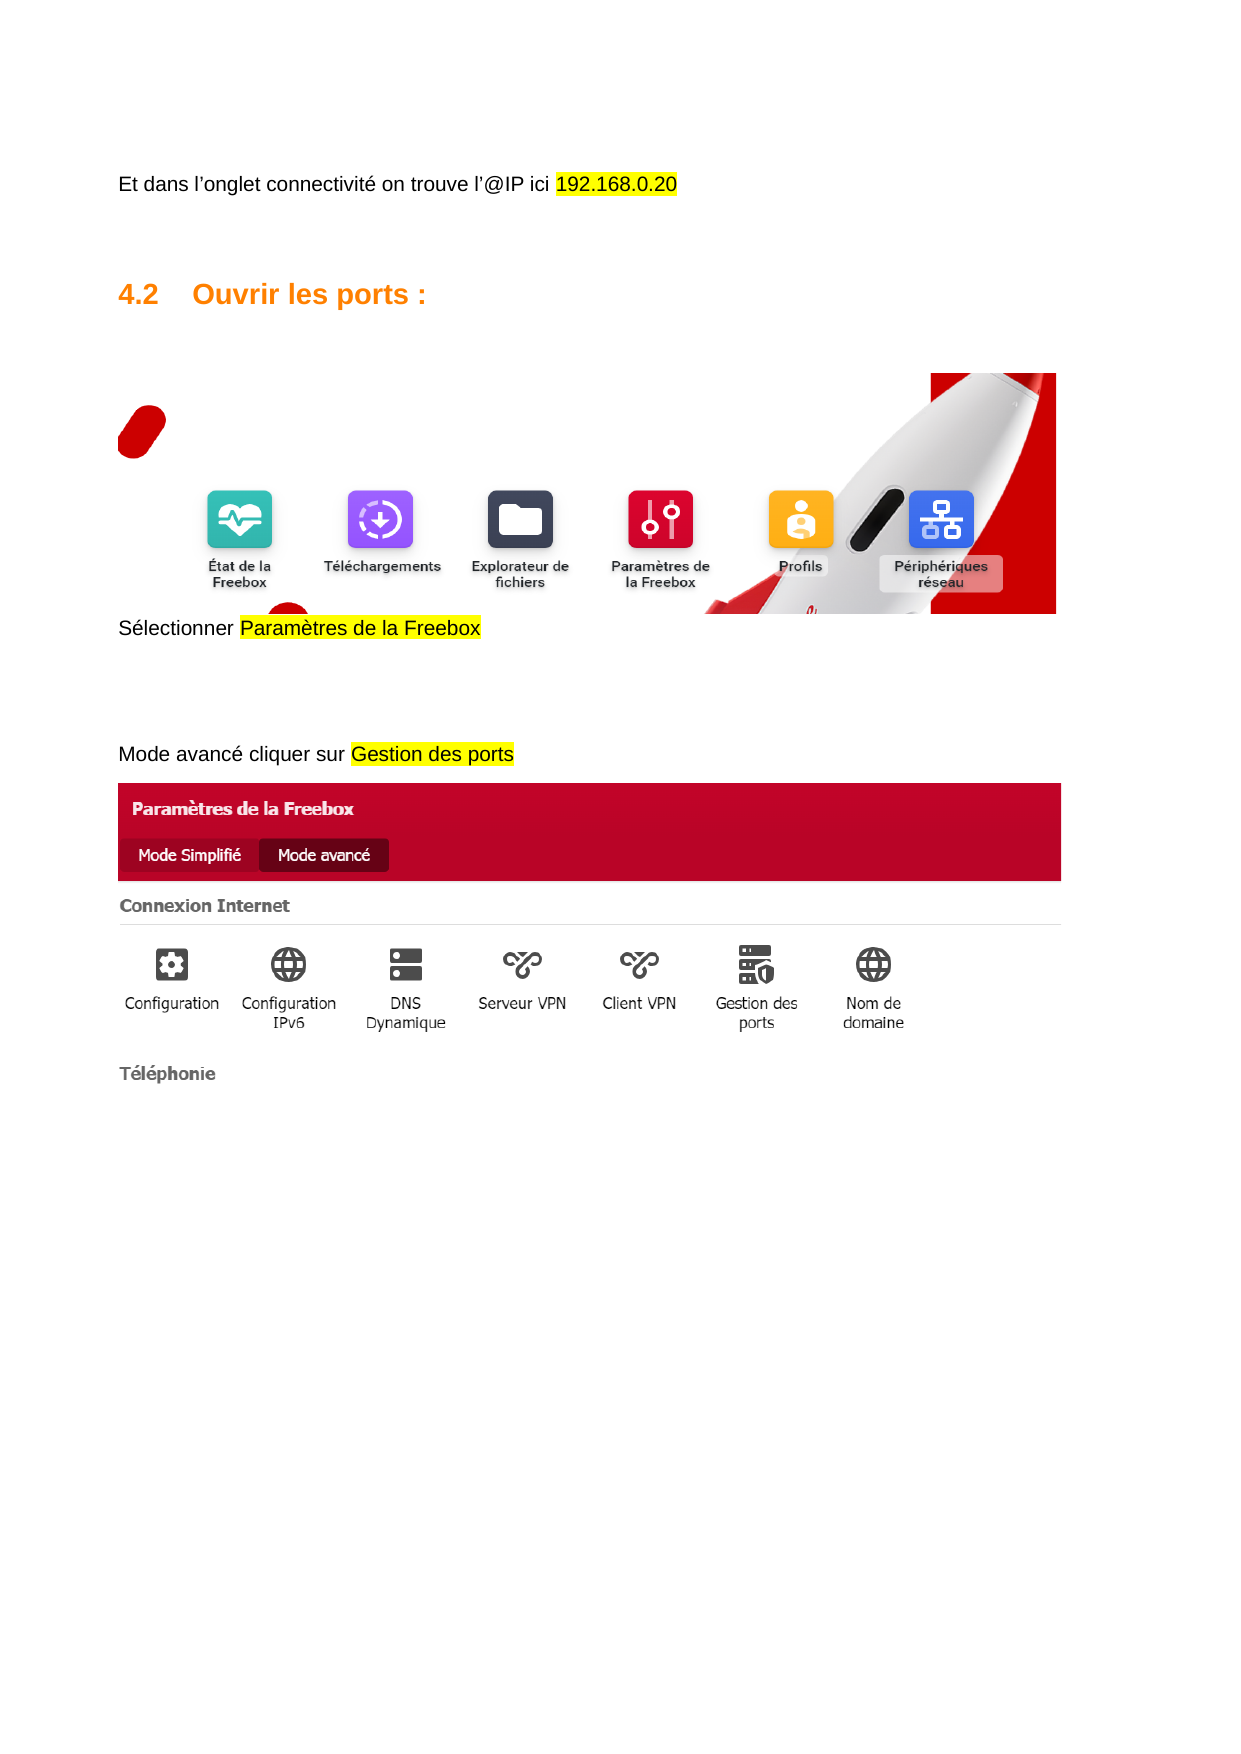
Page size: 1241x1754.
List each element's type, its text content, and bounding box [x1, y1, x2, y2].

text Mode avancé cliquer sur Gestion des ports [118, 742, 1122, 766]
subtitle Ouvrir les ports : [118, 277, 1122, 310]
picture [118, 783, 1062, 1091]
text Sélectionner Paramètres de la Freebox [118, 615, 1122, 639]
picture [118, 373, 1057, 614]
text Et dans l’onglet connectivité on trouve l’@IP ici 192.168.0.20 [118, 172, 1122, 196]
